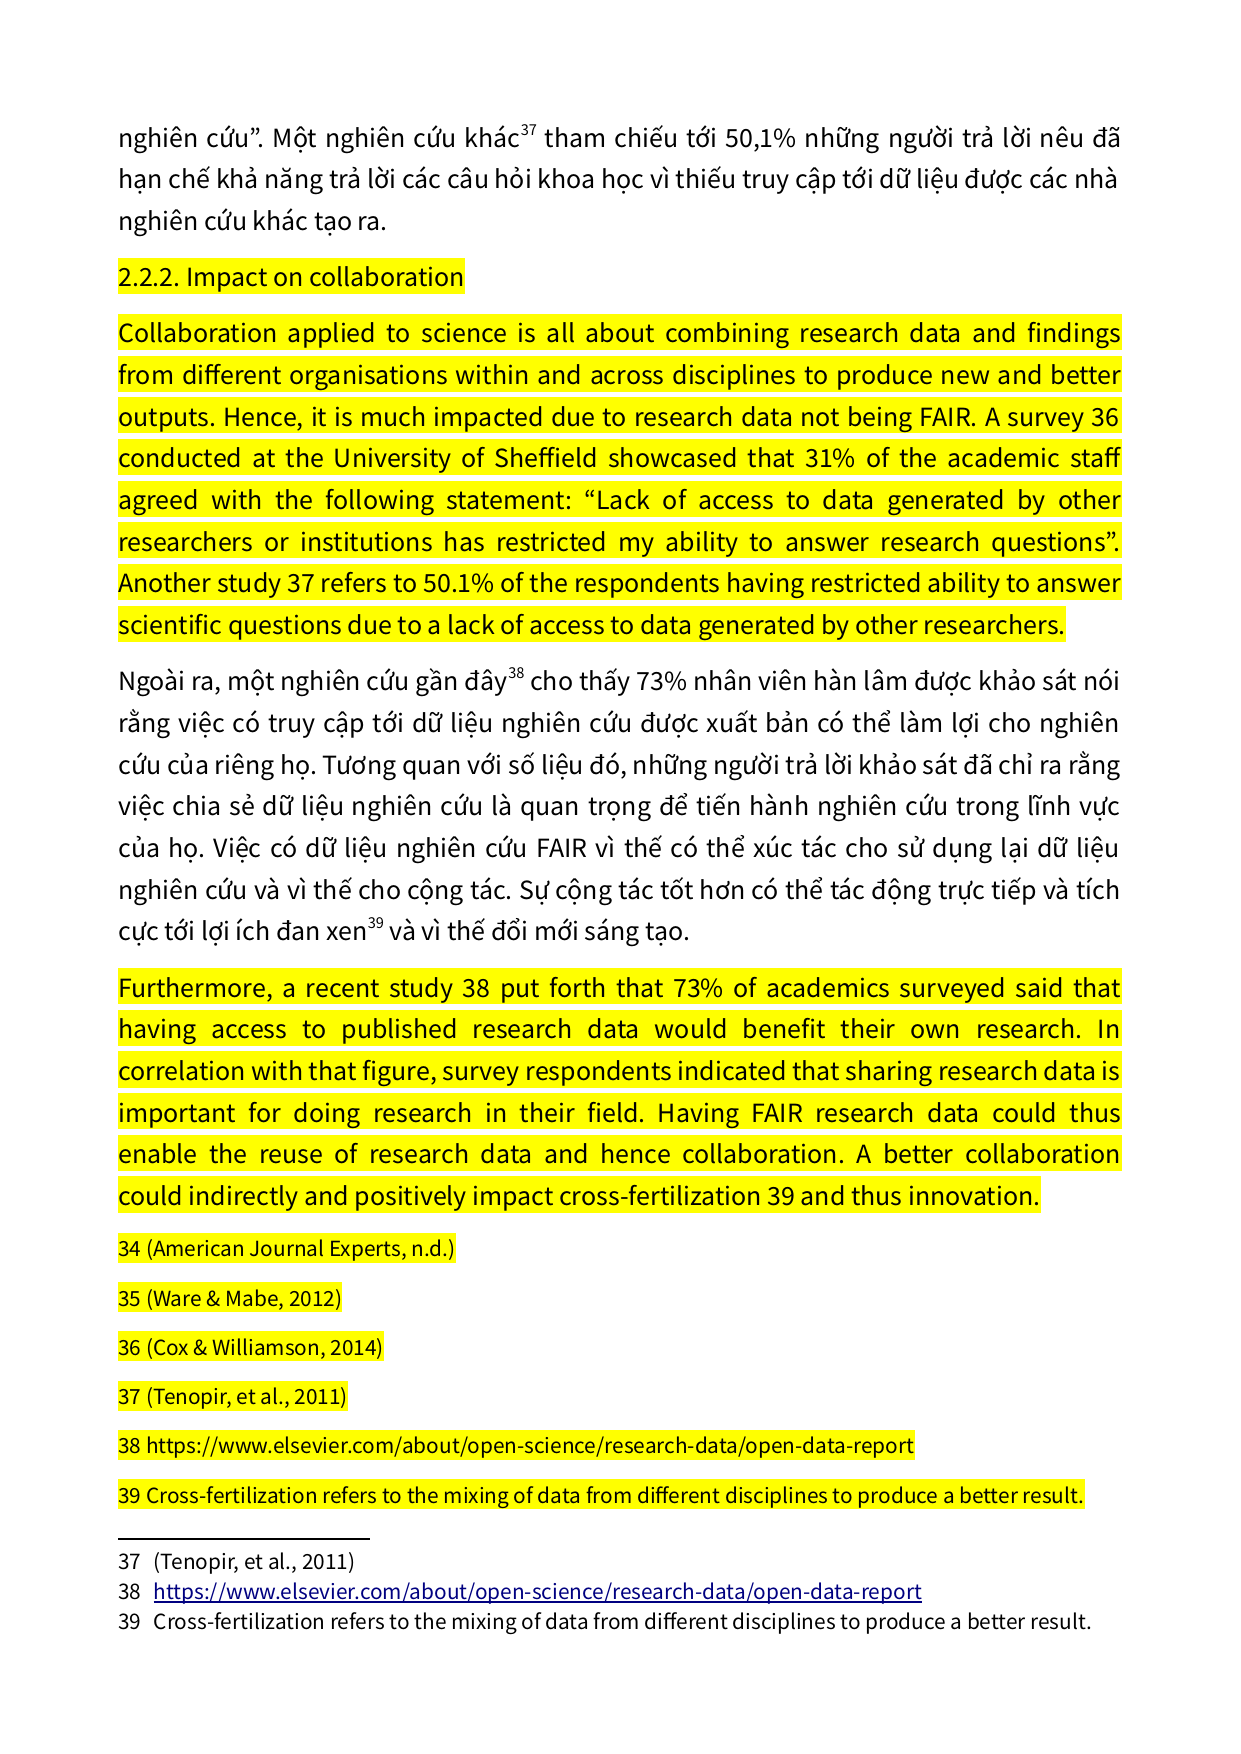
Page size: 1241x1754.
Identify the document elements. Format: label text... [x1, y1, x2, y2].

text 39 Cross-fertilization refers to the mixing of data from different disciplines to produce a better result. [118, 1479, 1122, 1509]
text 36 (Cox & Williamson, 2014) [118, 1331, 1122, 1361]
text 2.2.2. Impact on collaboration [118, 258, 1122, 294]
text Ngoài ra, một nghiên cứu gần đây cho thấy 73% nhân viên hàn lâm được khảo sát nói rằng việc có truy cập tới dữ liệu nghiên cứu được xuất bản có thể làm lợi cho nghiên cứu của riêng họ. Tương quan với số liệu đó, những người trả lời khảo sát đã chỉ ra rằng việc chia sẻ dữ liệu nghiên cứu là quan trọng để tiến hành nghiên cứu trong lĩnh vực của họ. Việc có dữ liệu nghiên cứu FAIR vì thế có thể xúc tác cho sử dụng lại dữ liệu nghiên cứu và vì thế cho cộng tác. Sự cộng tác tốt hơn có thể tác động trực tiếp và tích cực tới lợi ích đan xen và vì thế đổi mới sáng tạo. [118, 662, 1122, 948]
text Furthermore, a recent study 38 put forth that 73% of academics surveyed said that having access to published research data would benefit their own research. In correlation with that figure, survey respondents indicated that sharing research data is important for doing research in their field. Having FAIR research data could thus enable the reuse of research data and hence collaboration. A better collaboration could indirectly and positively impact cross-fertilization 39 and thus innovation. [118, 968, 1122, 1213]
text (Tenopir, et al., 2011) [118, 1545, 1122, 1575]
text 35 (Ware & Mabe, 2012) [118, 1282, 1122, 1312]
text 38 https://www.elsevier.com/about/open-science/research-data/open-data-report [118, 1430, 1122, 1460]
text https://www.elsevier.com/about/open-science/research-data/open-data-report [118, 1575, 1122, 1606]
text 34 (American Journal Experts, n.d.) [118, 1233, 1122, 1263]
text 37 (Tenopir, et al., 2011) [118, 1381, 1122, 1411]
text nghiên cứu”. Một nghiên cứu khác tham chiếu tới 50,1% những người trả lời nêu đã hạn chế khả năng trả lời các câu hỏi khoa học vì thiếu truy cập tới dữ liệu được các nhà nghiên cứu khác tạo ra. [118, 118, 1122, 238]
text Cross-fertilization refers to the mixing of data from different disciplines to produce a better result. [118, 1606, 1122, 1636]
text Collaboration applied to science is all about combining research data and findings from different organisations within and across disciplines to produce new and better outputs. Hence, it is much impacted due to research data not being FAIR. A survey 36 conducted at the University of Sheffield showcased that 31% of the academic staff agreed with the following statement: “Lack of access to data generated by other researchers or institutions has restricted my ability to answer research questions”. Another study 37 refers to 50.1% of the respondents having restricted ability to answer scientific questions due to a lack of access to data generated by other researchers. [118, 314, 1122, 642]
